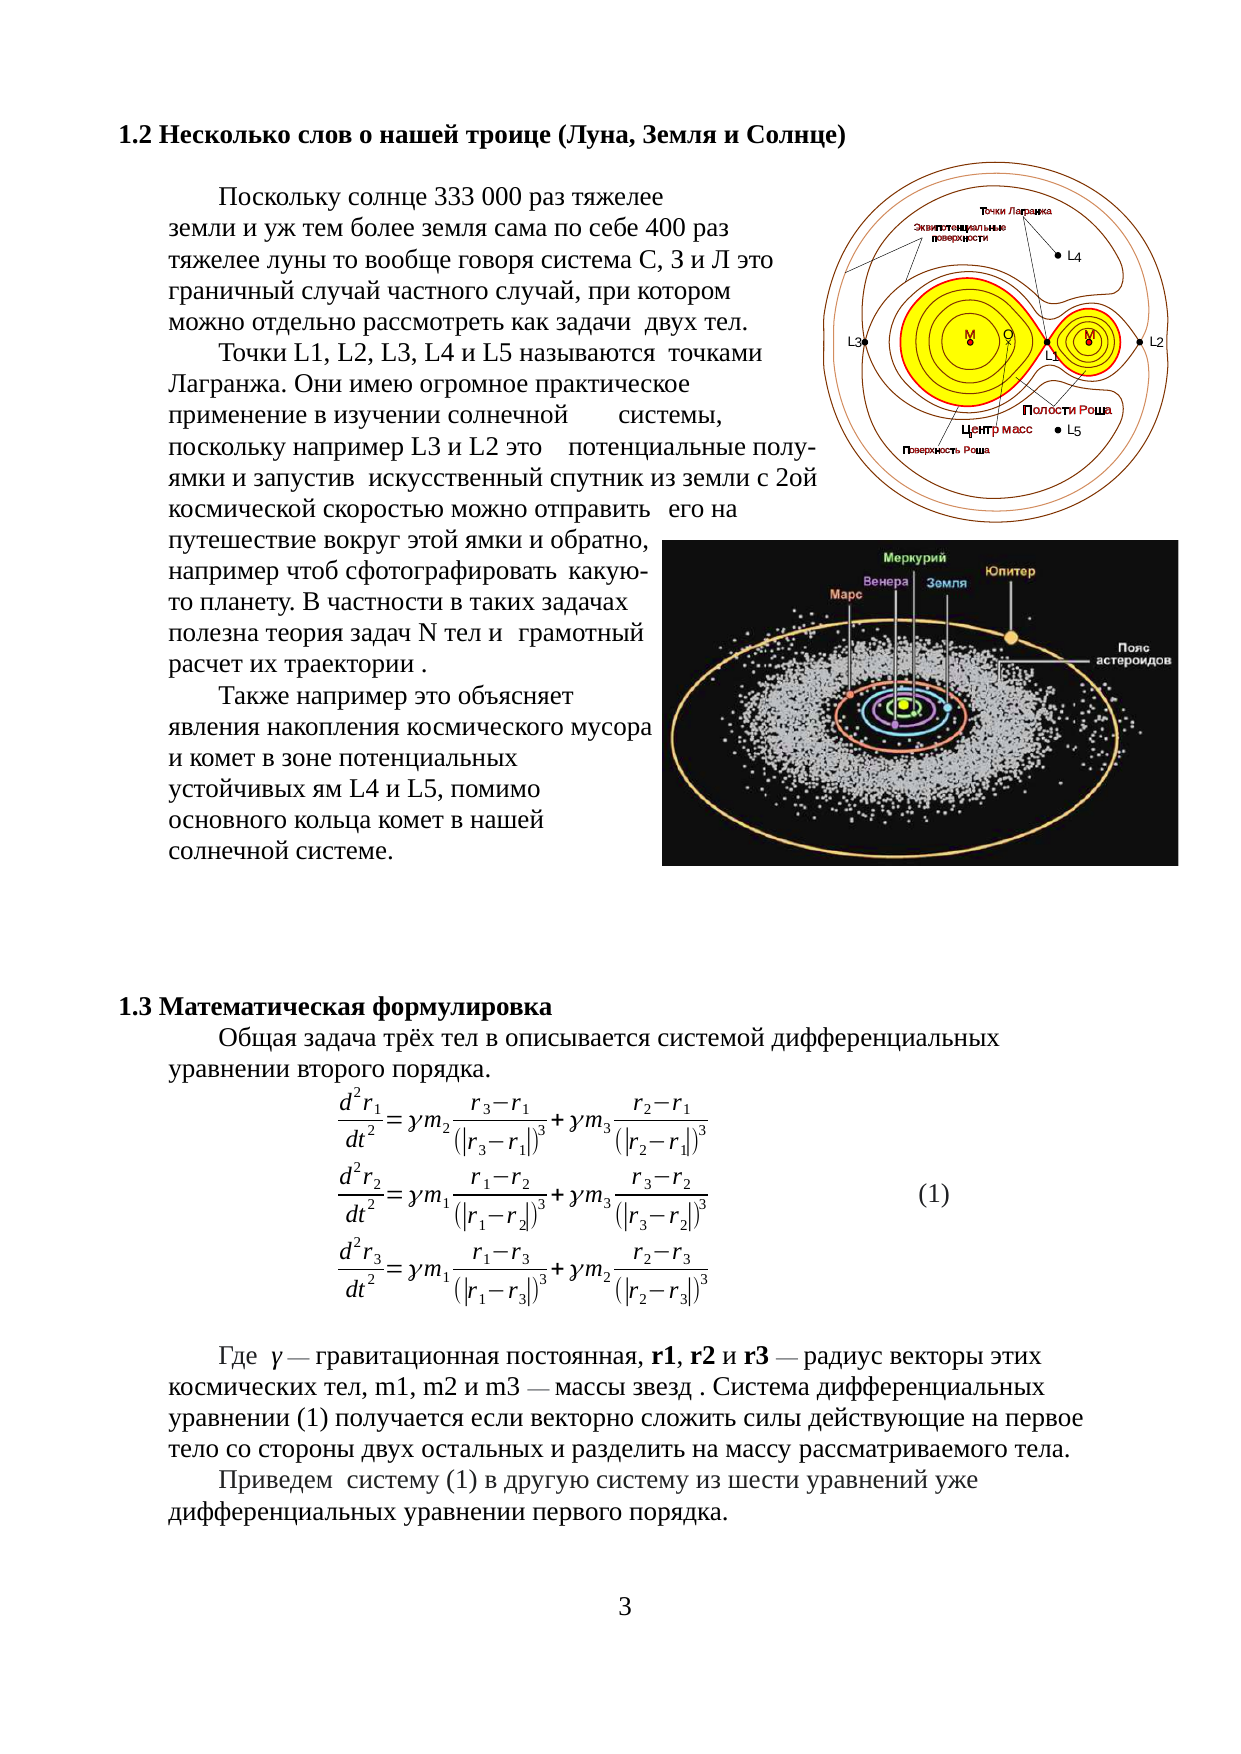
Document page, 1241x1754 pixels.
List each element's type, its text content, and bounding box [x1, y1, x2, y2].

text Точки L1, L2, L3, L4 и L5 называются точками Лагранжа. Они имею огромное практическое применение в изучении солнечной системы, поскольку например L3 и L2 это потенциальные полу- ямки и запустив искусственный спутник из земли с 2ой космической скоростью можно отправить его на путешествие вокруг этой ямки и обратно, например чтоб сфотографировать какую- то планету. В частности в таких задачах полезна теория задач N тел и грамотный расчет их траектории . [118, 336, 1122, 679]
text земли и уж тем более земля сама по себе 400 раз тяжелее луны то вообще говоря система С, З и Л это граничный случай частного случай, при котором можно отдельно рассмотреть как задачи двух тел. [118, 212, 819, 336]
text 3 [118, 1590, 1122, 1622]
text Приведем систему (1) в другую систему из шести уравнений уже дифференциальных уравнении первого порядка. [118, 1463, 1122, 1526]
text Также например это объясняет явления накопления космического мусора и комет в зоне потенциальных устойчивых ям L4 и L5, помимо основного кольца комет в нашей солнечной системе. [118, 679, 661, 866]
picture [661, 540, 1179, 867]
text (1) [118, 1158, 1122, 1233]
text Общая задача трёх тел в описывается системой дифференциальных уравнении второго порядка. [118, 1021, 1122, 1084]
text 1.3 Математическая формулировка [118, 990, 1122, 1021]
text 1.2 Несколько слов о нашей троице (Луна, Земля и Солнце) [118, 118, 1122, 149]
text Поскольку солнце 333 000 раз тяжелее [118, 180, 819, 212]
text Где γ — гравитационная постоянная, r1, r2 и r3 — радиус векторы этих космических тел, m1, m2 и m3 — массы звезд . Система дифференциальных уравнении (1) получается если векторно сложить силы действующие на первое тело со стороны двух остальных и разделить на массу рассматриваемого тела. [118, 1339, 1122, 1463]
